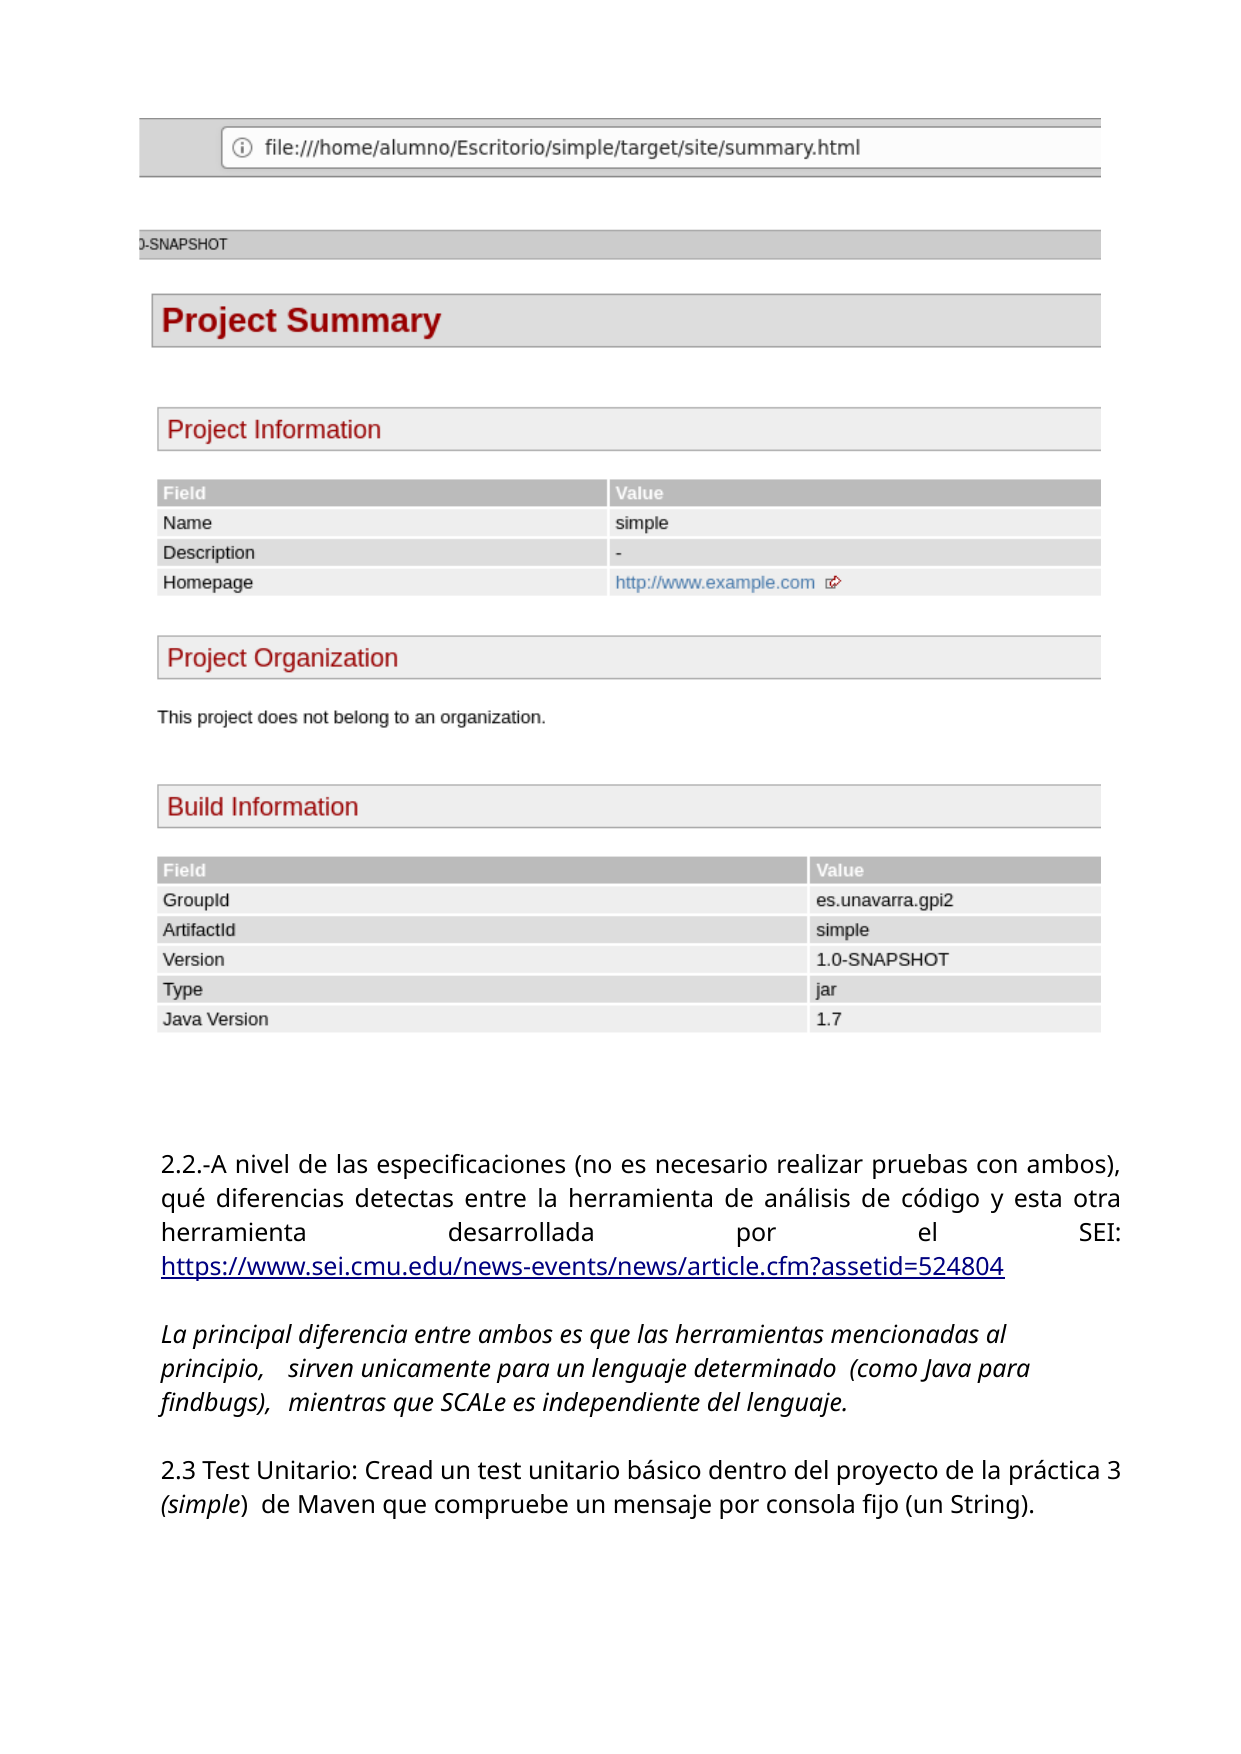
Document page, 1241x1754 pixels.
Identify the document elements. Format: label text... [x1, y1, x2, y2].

text 2.2.-A nivel de las especificaciones (no es necesario realizar pruebas con ambos), qué diferencias detectas entre la herramienta de análisis de código y esta otra herramienta desarrollada por el SEI: https://www.sei.cmu.edu/news-events/news/article.cfm?assetid=524804 [161, 1146, 1122, 1282]
picture [139, 118, 1101, 1044]
text La principal diferencia entre ambos es que las herramientas mencionadas al principio, sirven unicamente para un lenguaje determinado (como Java para findbugs), mientras que SCALe es independiente del lenguaje. [118, 1317, 1122, 1419]
text 2.3 Test Unitario: Cread un test unitario básico dentro del proyecto de la práctica 3 (simple) de Maven que compruebe un mensaje por consola fijo (un String). [161, 1453, 1122, 1521]
